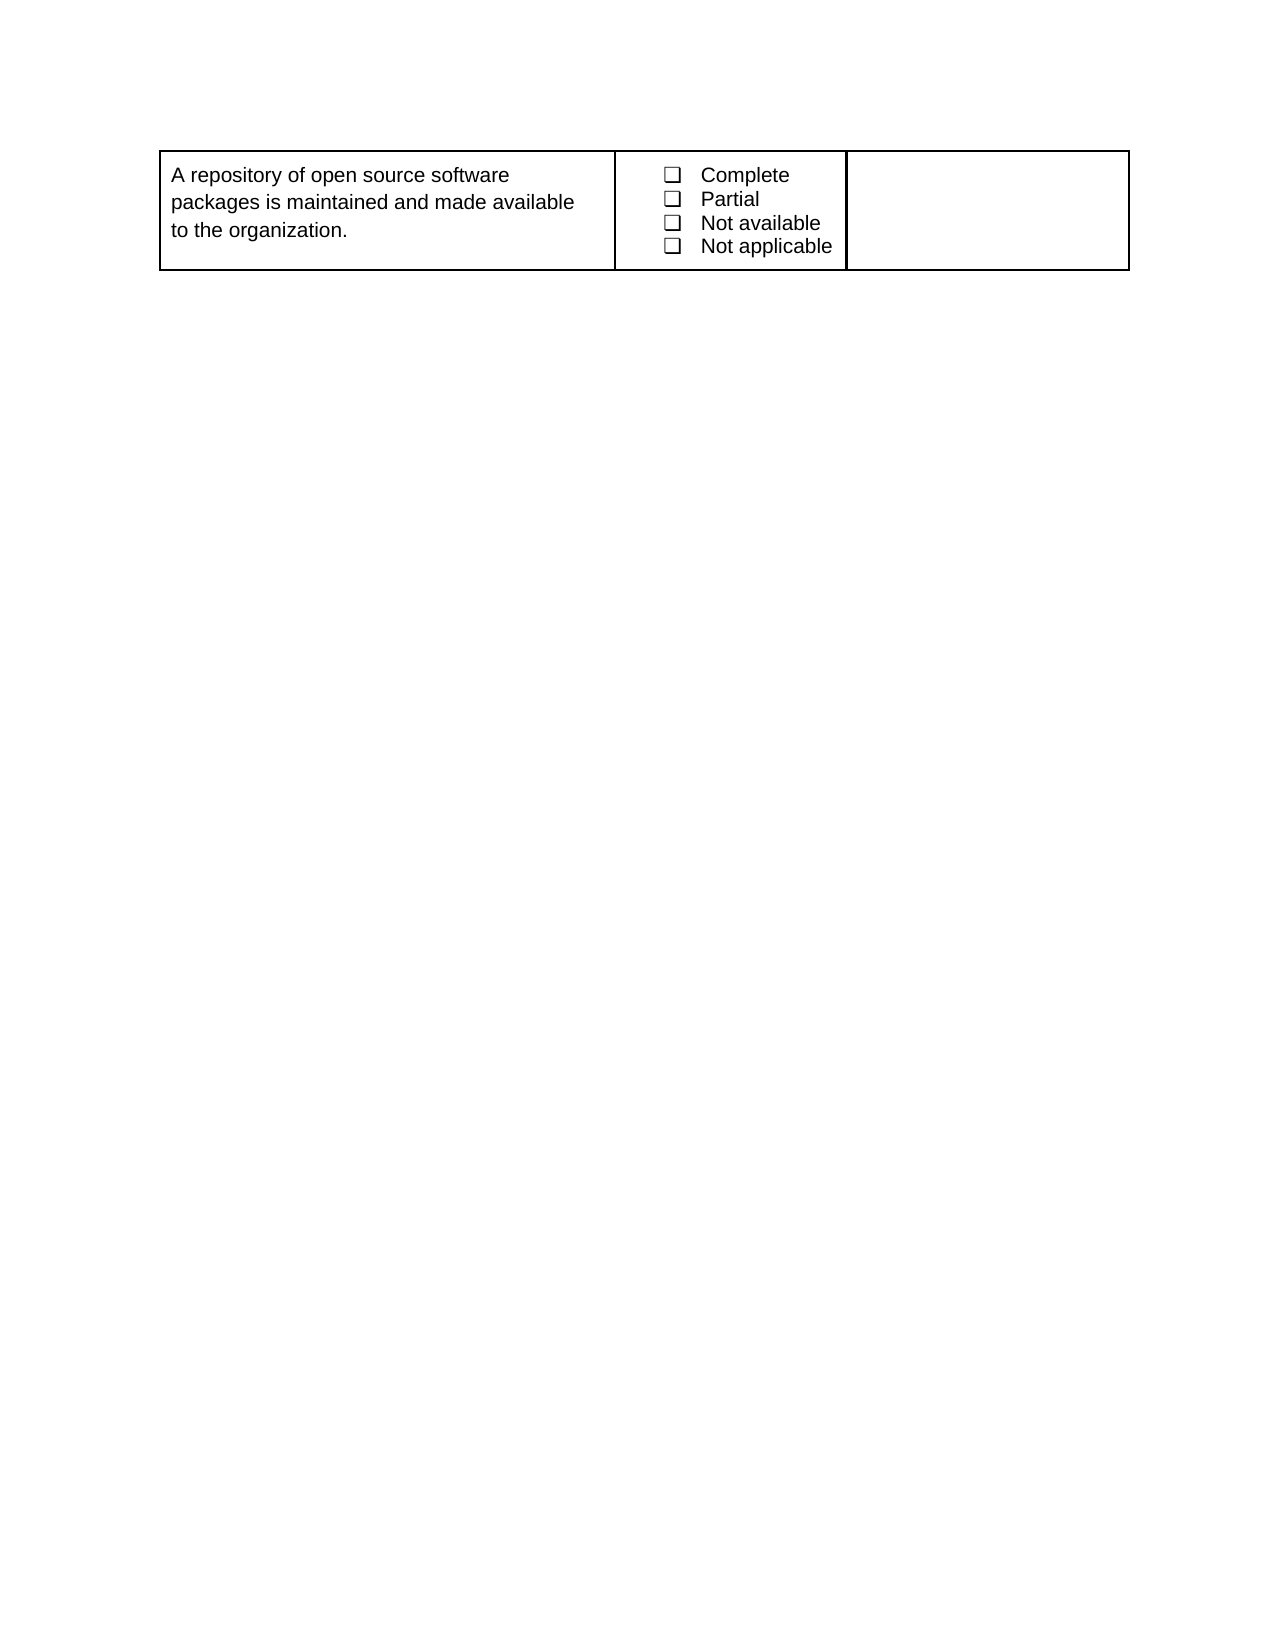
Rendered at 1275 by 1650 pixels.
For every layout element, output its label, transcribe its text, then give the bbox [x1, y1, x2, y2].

table_cell [848, 152, 1128, 269]
table_cell A repository of open source software packages is maintained and made available to the organization. [161, 152, 614, 269]
table_cell Complete Partial Not available Not applicable [616, 152, 845, 269]
